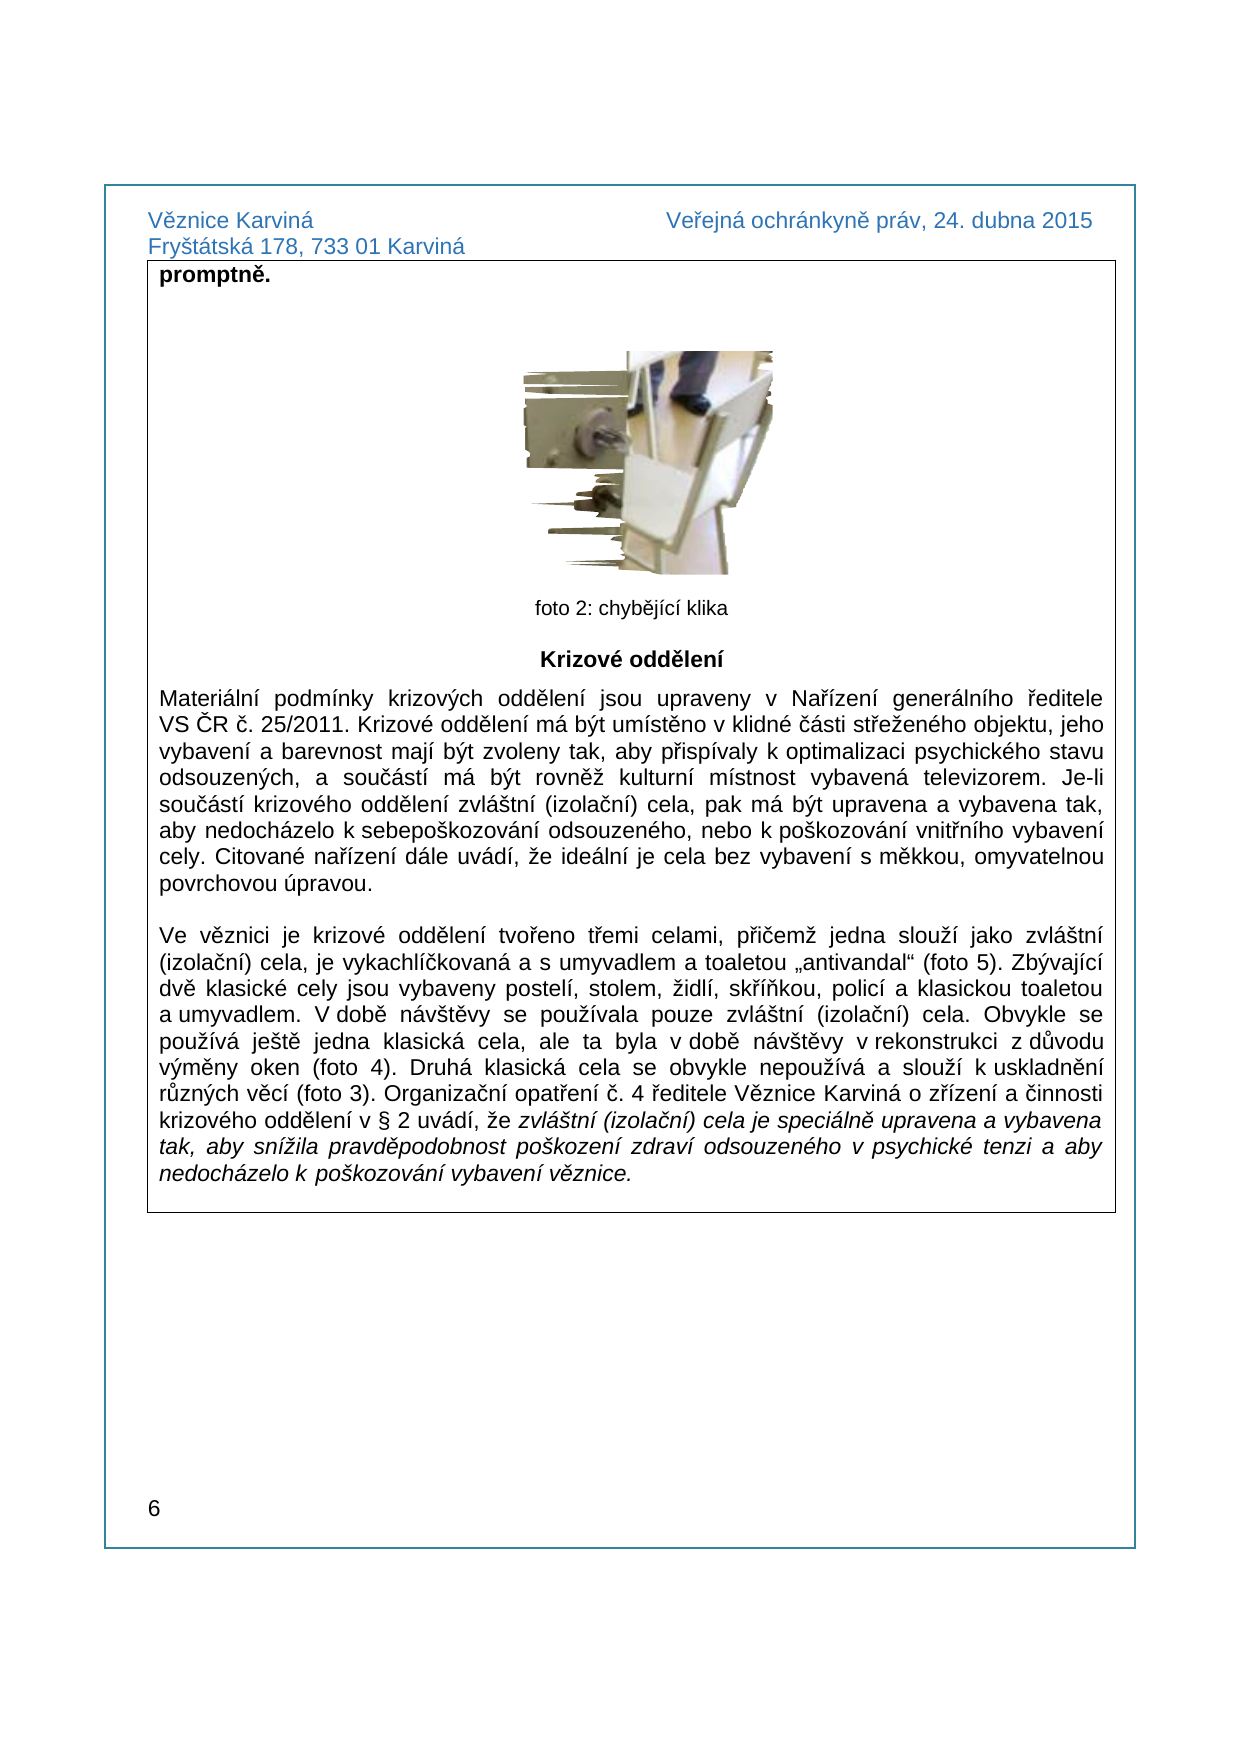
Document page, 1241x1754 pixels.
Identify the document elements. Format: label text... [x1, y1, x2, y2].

table_cell promptně. foto 2: chybějící klika Krizové oddělení Materiální podmínky krizových oddělení jsou upraveny v Nařízení generálního ředitele VS ČR č. 25/2011. Krizové oddělení má být umístěno v klidné části střeženého objektu, jeho vybavení a barevnost mají být zvoleny tak, aby přispívaly k optimalizaci psychického stavu odsouzených, a součástí má být rovněž kulturní místnost vybavená televizorem. Je-li součástí krizového oddělení zvláštní (izolační) cela, pak má být upravena a vybavena tak, aby nedocházelo k sebepoškozování odsouzeného, nebo k poškozování vnitřního vybavení cely. Citované nařízení dále uvádí, že ideální je cela bez vybavení s měkkou, omyvatelnou povrchovou úpravou. Ve věznici je krizové oddělení tvořeno třemi celami, přičemž jedna slouží jako zvláštní (izolační) cela, je vykachlíčkovaná a s umyvadlem a toaletou „antivandal“ (foto 5). Zbývající dvě klasické cely jsou vybaveny postelí, stolem, židlí, skříňkou, policí a klasickou toaletou a umyvadlem. V době návštěvy se používala pouze zvláštní (izolační) cela. Obvykle se používá ještě jedna klasická cela, ale ta byla v době návštěvy v rekonstrukci z důvodu výměny oken (foto 4). Druhá klasická cela se obvykle nepoužívá a slouží k uskladnění různých věcí (foto 3). Organizační opatření č. 4 ředitele Věznice Karviná o zřízení a činnosti krizového oddělení v § 2 uvádí, že zvláštní (izolační) cela je speciálně upravena a vybavena tak, aby snížila pravděpodobnost poškození zdraví odsouzeného v psychické tenzi a aby nedocházelo k poškozování vybavení věznice. [148, 261, 1115, 1212]
